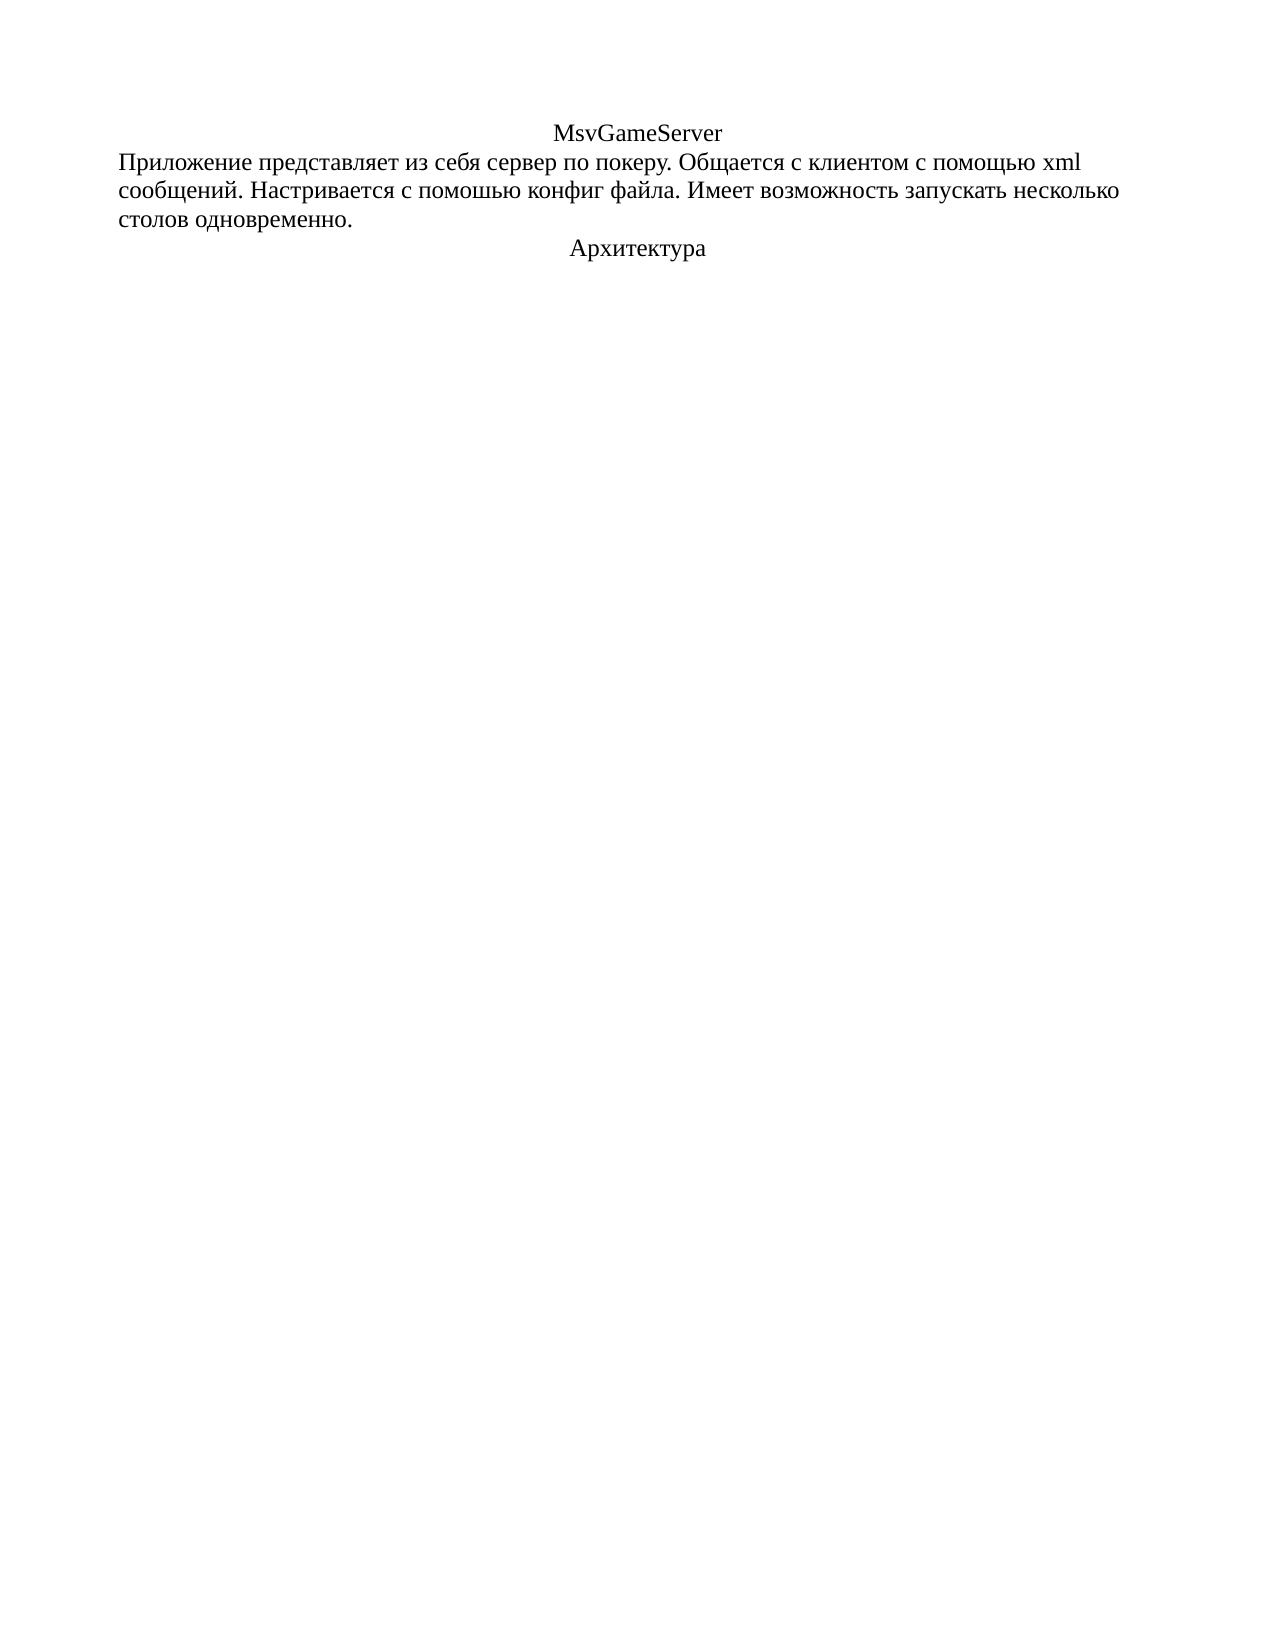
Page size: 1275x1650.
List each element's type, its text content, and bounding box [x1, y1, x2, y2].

text MsvGameServer [118, 118, 1157, 147]
text Приложение представляет из себя сервер по покеру. Общается с клиентом с помощью xml сообщений. Настривается с помошью конфиг файла. Имеет возможность запускать несколько столов одновременно. [118, 147, 1157, 233]
text Архитектура [118, 233, 1157, 262]
